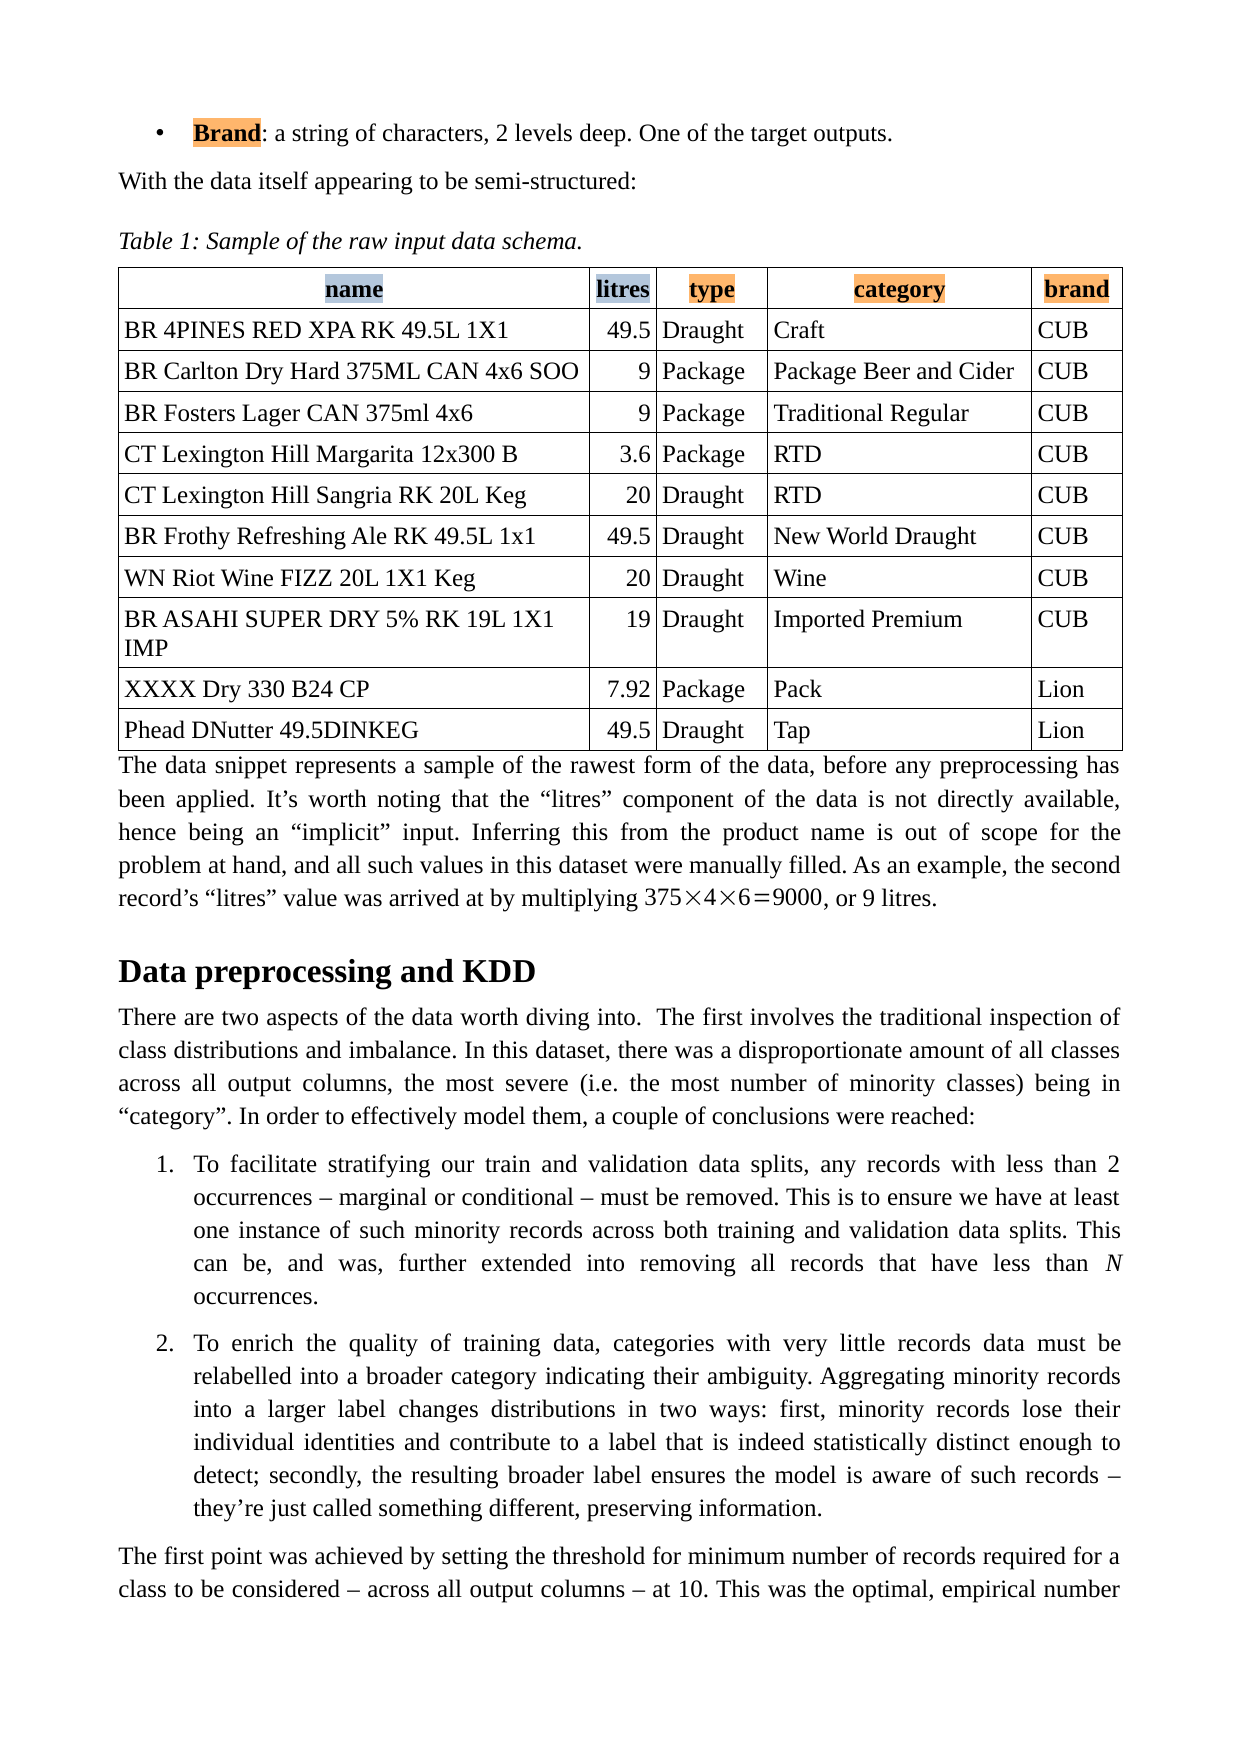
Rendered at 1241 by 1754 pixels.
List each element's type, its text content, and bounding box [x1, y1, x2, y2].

table_cell CUB [1032, 351, 1122, 391]
table_header name [119, 268, 589, 308]
table_cell CT Lexington Hill Sangria RK 20L Keg [119, 474, 589, 514]
table_cell Draught [657, 474, 767, 514]
table_cell BR 4PINES RED XPA RK 49.5L 1X1 [119, 309, 589, 349]
table_cell CT Lexington Hill Margarita 12x300 B [119, 433, 589, 473]
list Brand: a string of characters, 2 levels deep. One of the target outputs. [156, 118, 1122, 147]
table_cell RTD [768, 474, 1031, 514]
text The data snippet represents a sample of the rawest form of the data, before any preprocessing has been applied. It’s worth noting that the “litres” component of the data is not directly available, hence being an “implicit” input. Inferring this from the product name is out of scope for the problem at hand, and all such values in this dataset were manually filled. As an example, the second record’s “litres” value was arrived at by multiplying , or 9 litres. [118, 751, 1122, 911]
table_cell Draught [657, 709, 767, 749]
table_header litres [590, 268, 656, 308]
table_cell Package [657, 668, 767, 708]
table_cell 49.5 [590, 709, 656, 749]
table_cell Package Beer and Cider [768, 351, 1031, 391]
table_cell Draught [657, 557, 767, 597]
table_cell 3.6 [590, 433, 656, 473]
table_cell BR Fosters Lager CAN 375ml 4x6 [119, 392, 589, 432]
text There are two aspects of the data worth diving into. The first involves the traditional inspection of class distributions and imbalance. In this dataset, there was a disproportionate amount of all classes across all output columns, the most severe (i.e. the most number of minority classes) being in “category”. In order to effectively model them, a couple of conclusions were reached: [118, 1002, 1122, 1130]
table_cell Draught [657, 598, 767, 667]
table_cell CUB [1032, 474, 1122, 514]
table_cell Tap [768, 709, 1031, 749]
table_cell Imported Premium [768, 598, 1031, 667]
table_cell Package [657, 433, 767, 473]
table_cell BR Carlton Dry Hard 375ML CAN 4x6 SOO [119, 351, 589, 391]
table_cell 49.5 [590, 516, 656, 556]
table_cell CUB [1032, 598, 1122, 667]
table_cell Draught [657, 309, 767, 349]
subtitle Data preprocessing and KDD [118, 951, 1122, 989]
table_header brand [1032, 268, 1122, 308]
table_header type [657, 268, 767, 308]
table_cell CUB [1032, 516, 1122, 556]
table_cell Draught [657, 516, 767, 556]
table_cell 49.5 [590, 309, 656, 349]
text Table 1: Sample of the raw input data schema. [118, 226, 1122, 254]
table_cell Pack [768, 668, 1031, 708]
table_cell Lion [1032, 668, 1122, 708]
table_cell 9 [590, 392, 656, 432]
table_cell CUB [1032, 433, 1122, 473]
table_cell Lion [1032, 709, 1122, 749]
table_cell Package [657, 351, 767, 391]
list To enrich the quality of training data, categories with very little records data must be relabelled into a broader category indicating their ambiguity. Aggregating minority records into a larger label changes distributions in two ways: first, minority records lose their individual identities and contribute to a label that is indeed statistically distinct enough to detect; secondly, the resulting broader label ensures the model is aware of such records – they’re just called something different, preserving information. [156, 1328, 1122, 1522]
table_cell Phead DNutter 49.5DINKEG [119, 709, 589, 749]
table_cell 9 [590, 351, 656, 391]
table_cell 20 [590, 557, 656, 597]
table_cell 7.92 [590, 668, 656, 708]
table_header category [768, 268, 1031, 308]
table_cell XXXX Dry 330 B24 CP [119, 668, 589, 708]
table_cell Craft [768, 309, 1031, 349]
table_cell CUB [1032, 392, 1122, 432]
table_cell Package [657, 392, 767, 432]
table_cell WN Riot Wine FIZZ 20L 1X1 Keg [119, 557, 589, 597]
list To facilitate stratifying our train and validation data splits, any records with less than 2 occurrences – marginal or conditional – must be removed. This is to ensure we have at least one instance of such minority records across both training and validation data splits. This can be, and was, further extended into removing all records that have less than N occurrences. [156, 1149, 1122, 1309]
text The first point was achieved by setting the threshold for minimum number of records required for a class to be considered – across all output columns – at 10. This was the optimal, empirical number [118, 1541, 1122, 1603]
table_cell New World Draught [768, 516, 1031, 556]
table_cell 20 [590, 474, 656, 514]
table_cell RTD [768, 433, 1031, 473]
table_cell Traditional Regular [768, 392, 1031, 432]
table_cell BR Frothy Refreshing Ale RK 49.5L 1x1 [119, 516, 589, 556]
text With the data itself appearing to be semi-structured: [118, 166, 1122, 194]
table_cell BR ASAHI SUPER DRY 5% RK 19L 1X1 IMP [119, 598, 589, 667]
table_cell CUB [1032, 557, 1122, 597]
table_cell CUB [1032, 309, 1122, 349]
table_cell Wine [768, 557, 1031, 597]
table_cell 19 [590, 598, 656, 667]
